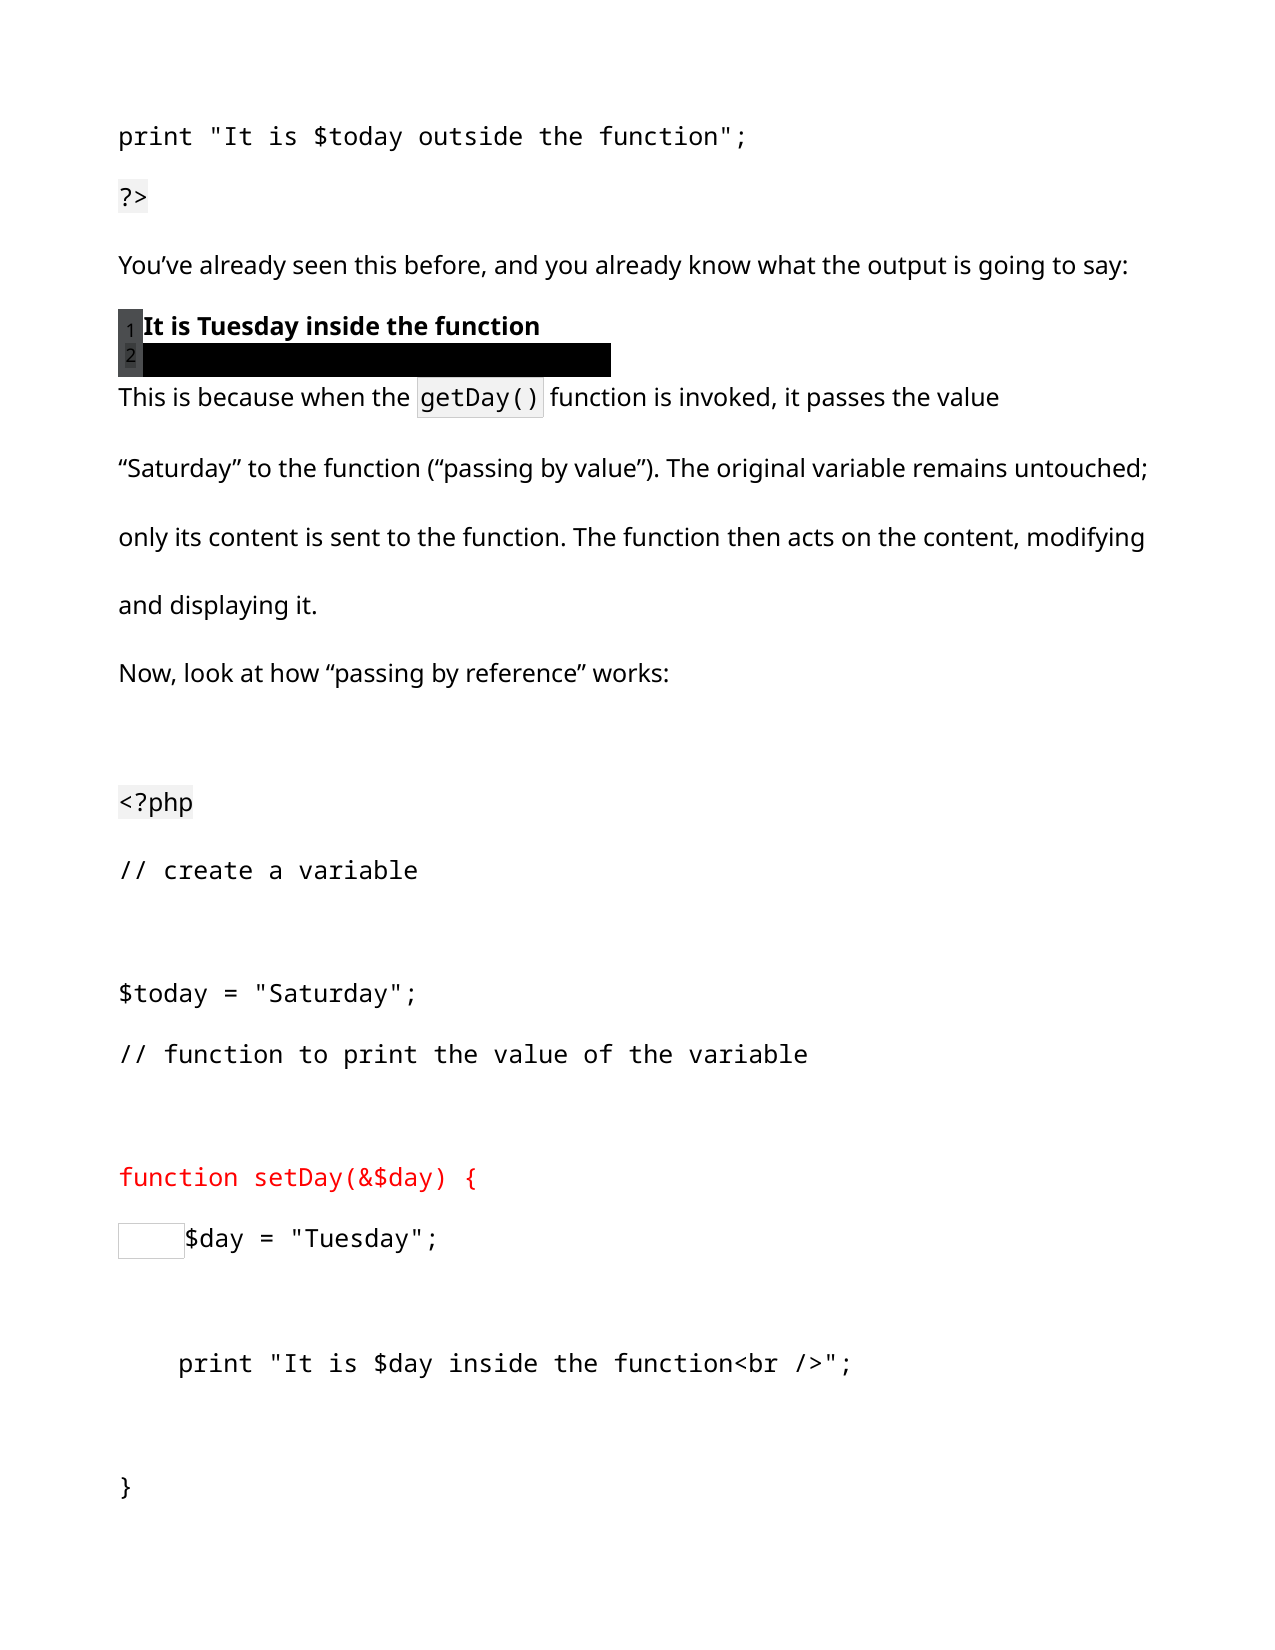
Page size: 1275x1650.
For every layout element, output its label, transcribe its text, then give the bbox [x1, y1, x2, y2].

text $day = "Tuesday"; print "It is $day inside the function<br />"; } [118, 1220, 1157, 1503]
text print "It is $today outside the function"; [118, 118, 1157, 152]
table_header It is Tuesday inside the function It is Saturday outside the function [143, 309, 611, 343]
text Now, look at how “passing by reference” works: [118, 655, 1157, 689]
text <?php [118, 717, 1157, 819]
text ?> [118, 179, 1157, 213]
text This is because when the getDay() function is invoked, it passes the value “Saturday” to the function (“passing by value”). The original variable remains untouched; only its content is sent to the function. The function then acts on the content, modifying and displaying it. [118, 377, 1157, 621]
text // function to print the value of the variable function setDay(&$day) { [118, 1037, 1157, 1193]
text You’ve already seen this before, and you already know what the output is going to say: [118, 247, 1157, 282]
table_header 1 2 [118, 309, 143, 377]
text // create a variable $today = "Saturday"; [118, 853, 1157, 1009]
